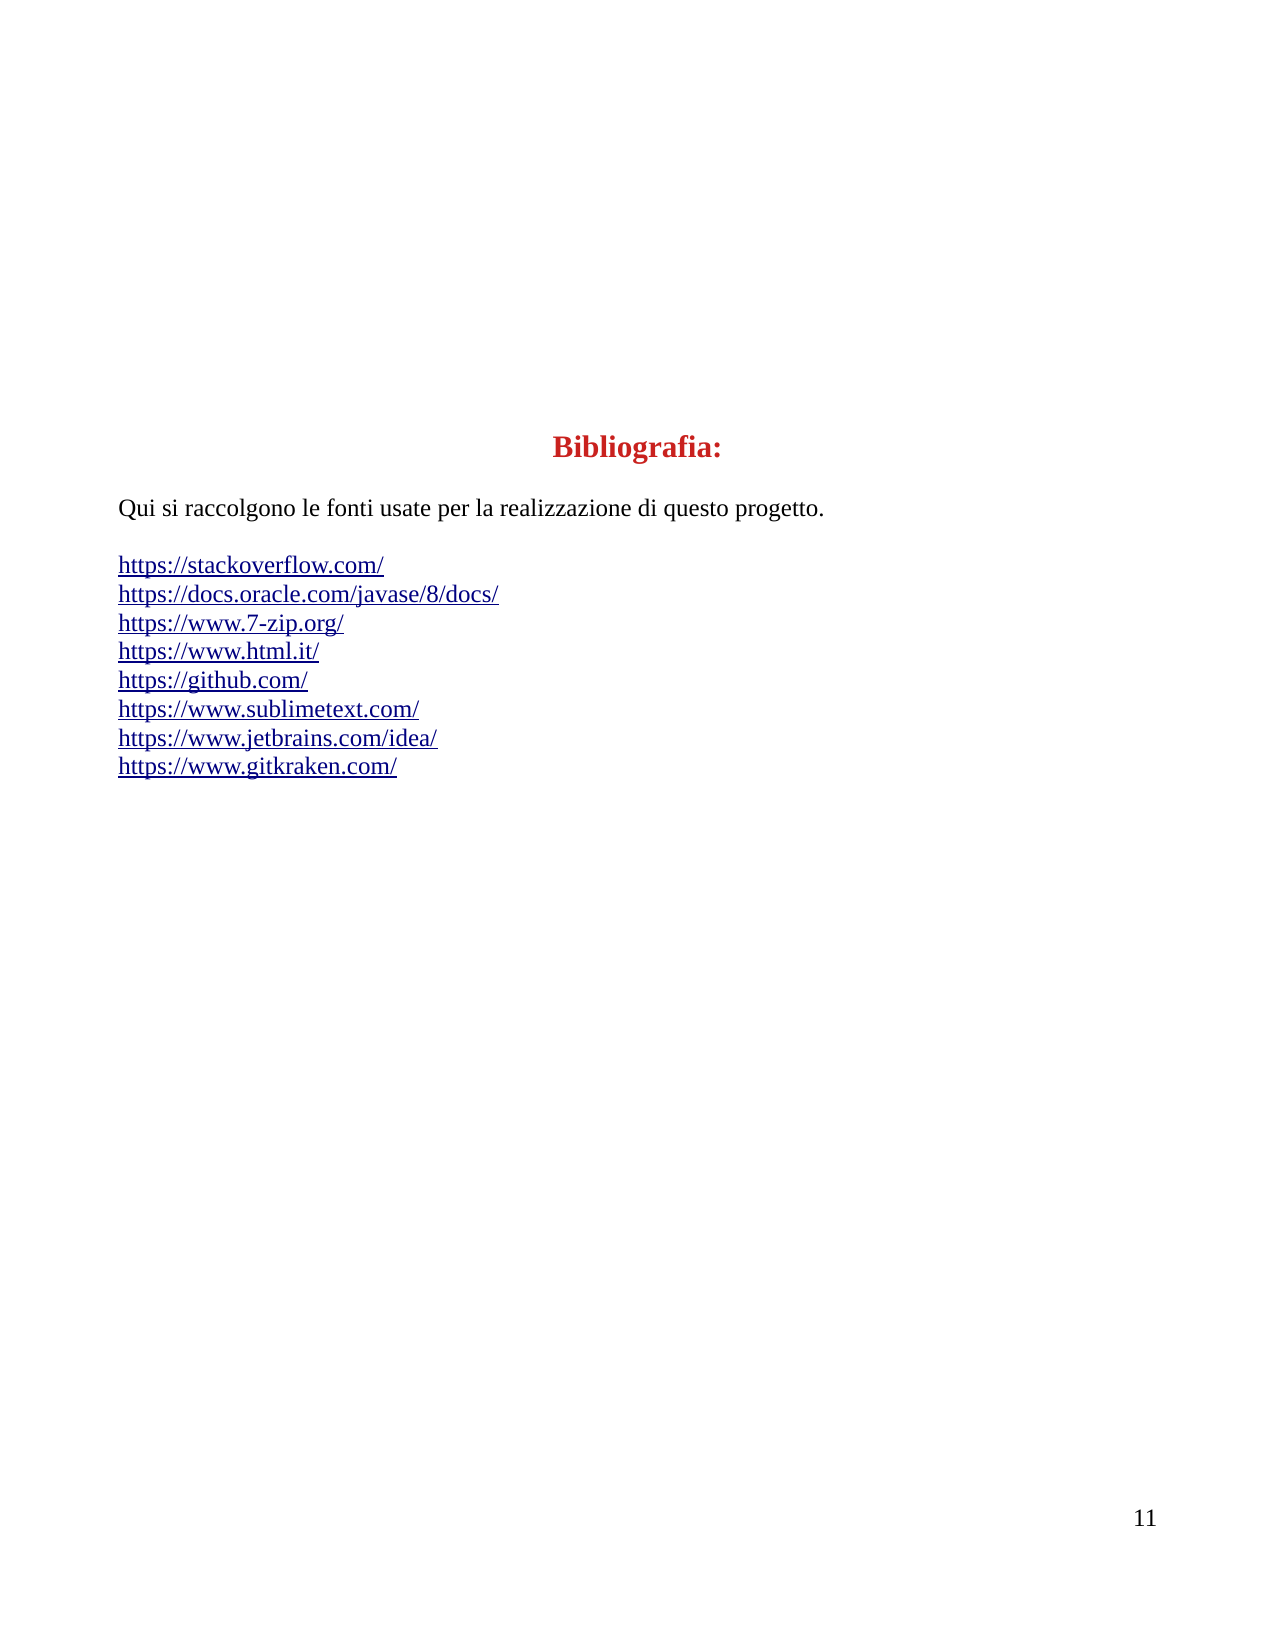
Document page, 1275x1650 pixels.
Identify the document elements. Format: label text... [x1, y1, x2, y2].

text Qui si raccolgono le fonti usate per la realizzazione di questo progetto. [118, 493, 1157, 521]
text https://stackoverflow.com/ [118, 550, 1157, 579]
text Bibliografia: [118, 428, 1157, 464]
text https://docs.oracle.com/javase/8/docs/ [118, 579, 1157, 608]
text https://github.com/ [118, 665, 1157, 694]
text https://www.html.it/ [118, 636, 1157, 665]
text https://www.gitkraken.com/ [118, 751, 1157, 780]
text https://www.sublimetext.com/ [118, 694, 1157, 723]
text https://www.7-zip.org/ [118, 608, 1157, 636]
text https://www.jetbrains.com/idea/ [118, 723, 1157, 751]
